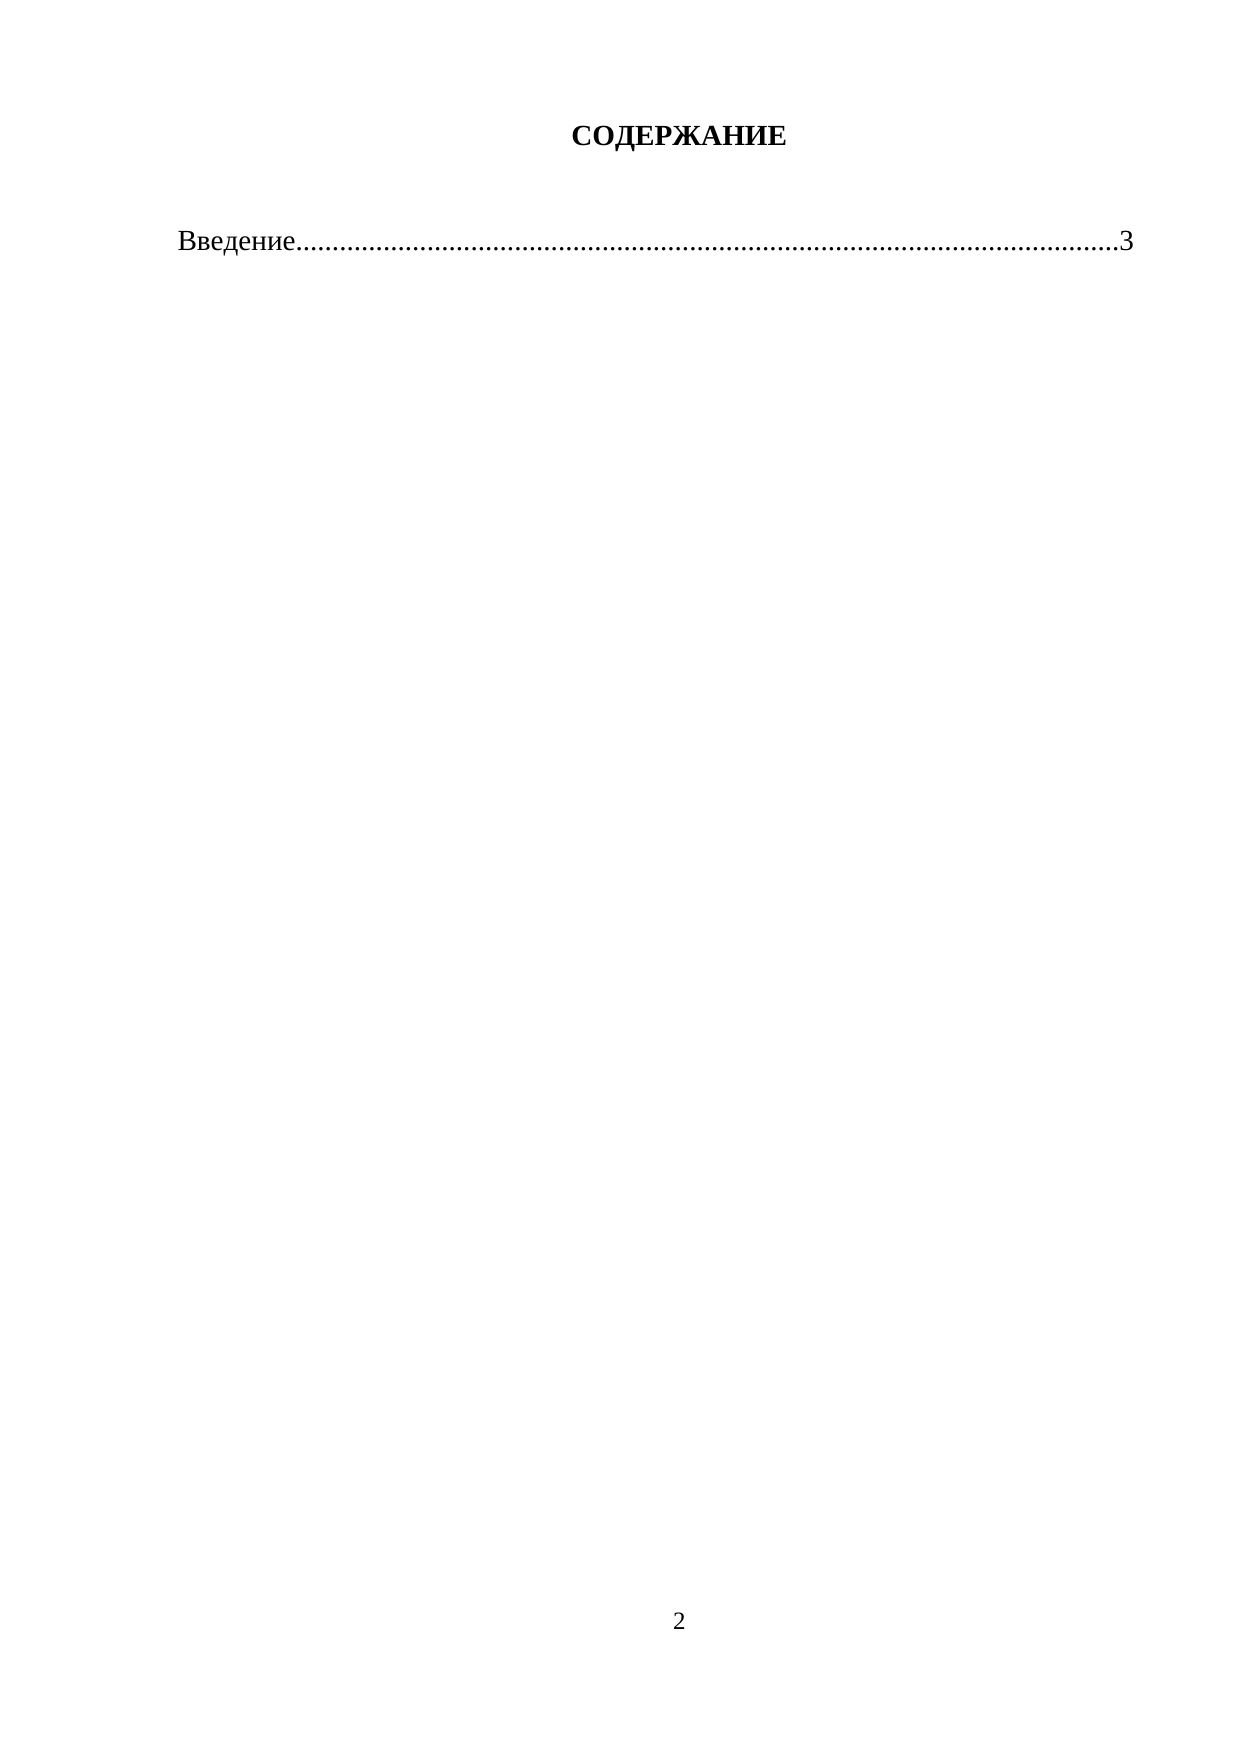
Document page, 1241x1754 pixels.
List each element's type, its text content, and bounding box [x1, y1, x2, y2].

text СОДЕРЖАНИЕ [177, 118, 1181, 152]
text Введение.................................................................................................................3 [177, 223, 1181, 257]
